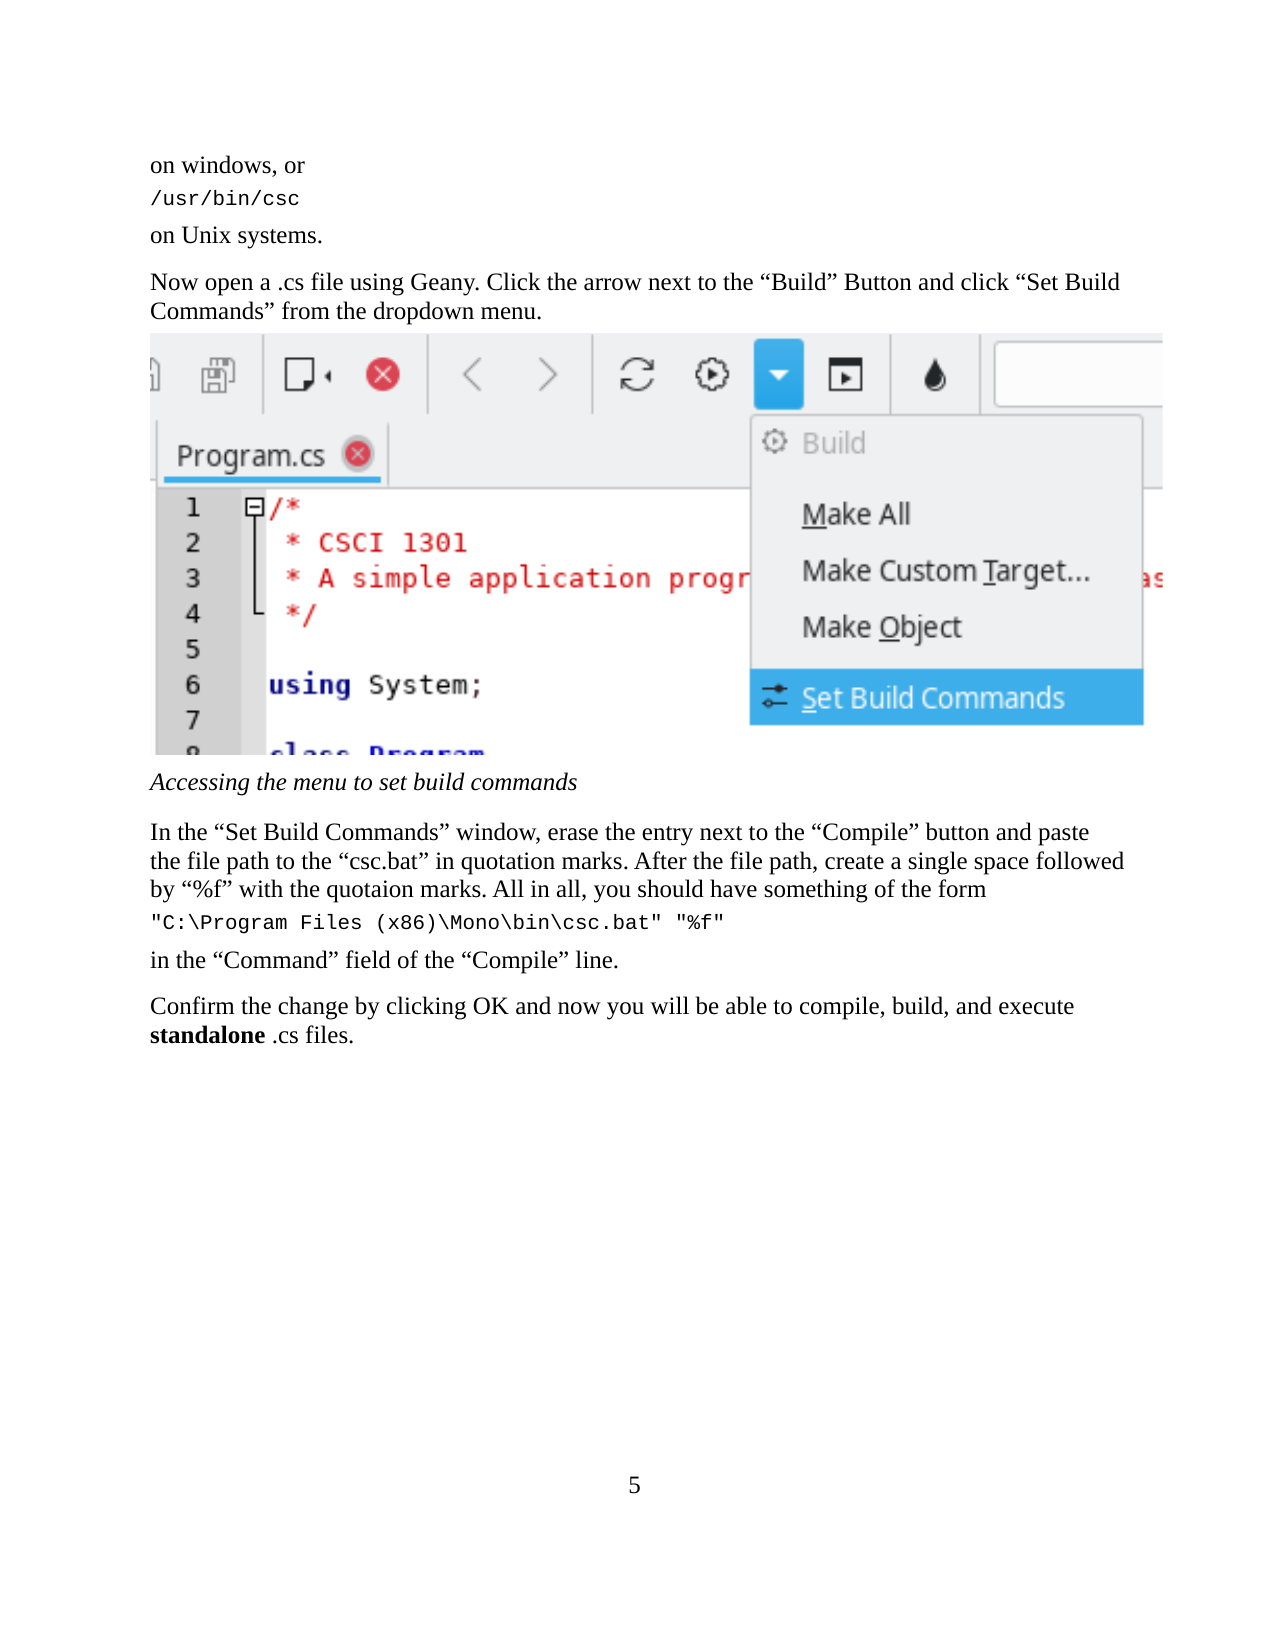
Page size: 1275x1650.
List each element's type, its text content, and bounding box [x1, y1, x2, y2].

text in the “Command” field of the “Compile” line. [150, 945, 1125, 973]
text In the “Set Build Commands” window, erase the entry next to the “Compile” button and paste the file path to the “csc.bat” in quotation marks. After the file path, create a single space followed by “%f” with the quotaion marks. All in all, you should have something of the form [150, 817, 1125, 903]
text /usr/bin/csc [150, 188, 1125, 211]
picture [150, 333, 1163, 755]
text Confirm the change by clicking OK and now you will be able to compile, build, and execute standalone .cs files. [150, 991, 1125, 1049]
text on Unix systems. [150, 220, 1125, 249]
text "C:\Program Files (x86)\Mono\bin\csc.bat" "%f" [150, 912, 1125, 936]
text Now open a .cs file using Geany. Click the arrow next to the “Build” Button and click “Set Build Commands” from the dropdown menu. [150, 267, 1125, 324]
text on windows, or [150, 150, 1125, 179]
text Accessing the menu to set build commands [150, 767, 1125, 796]
